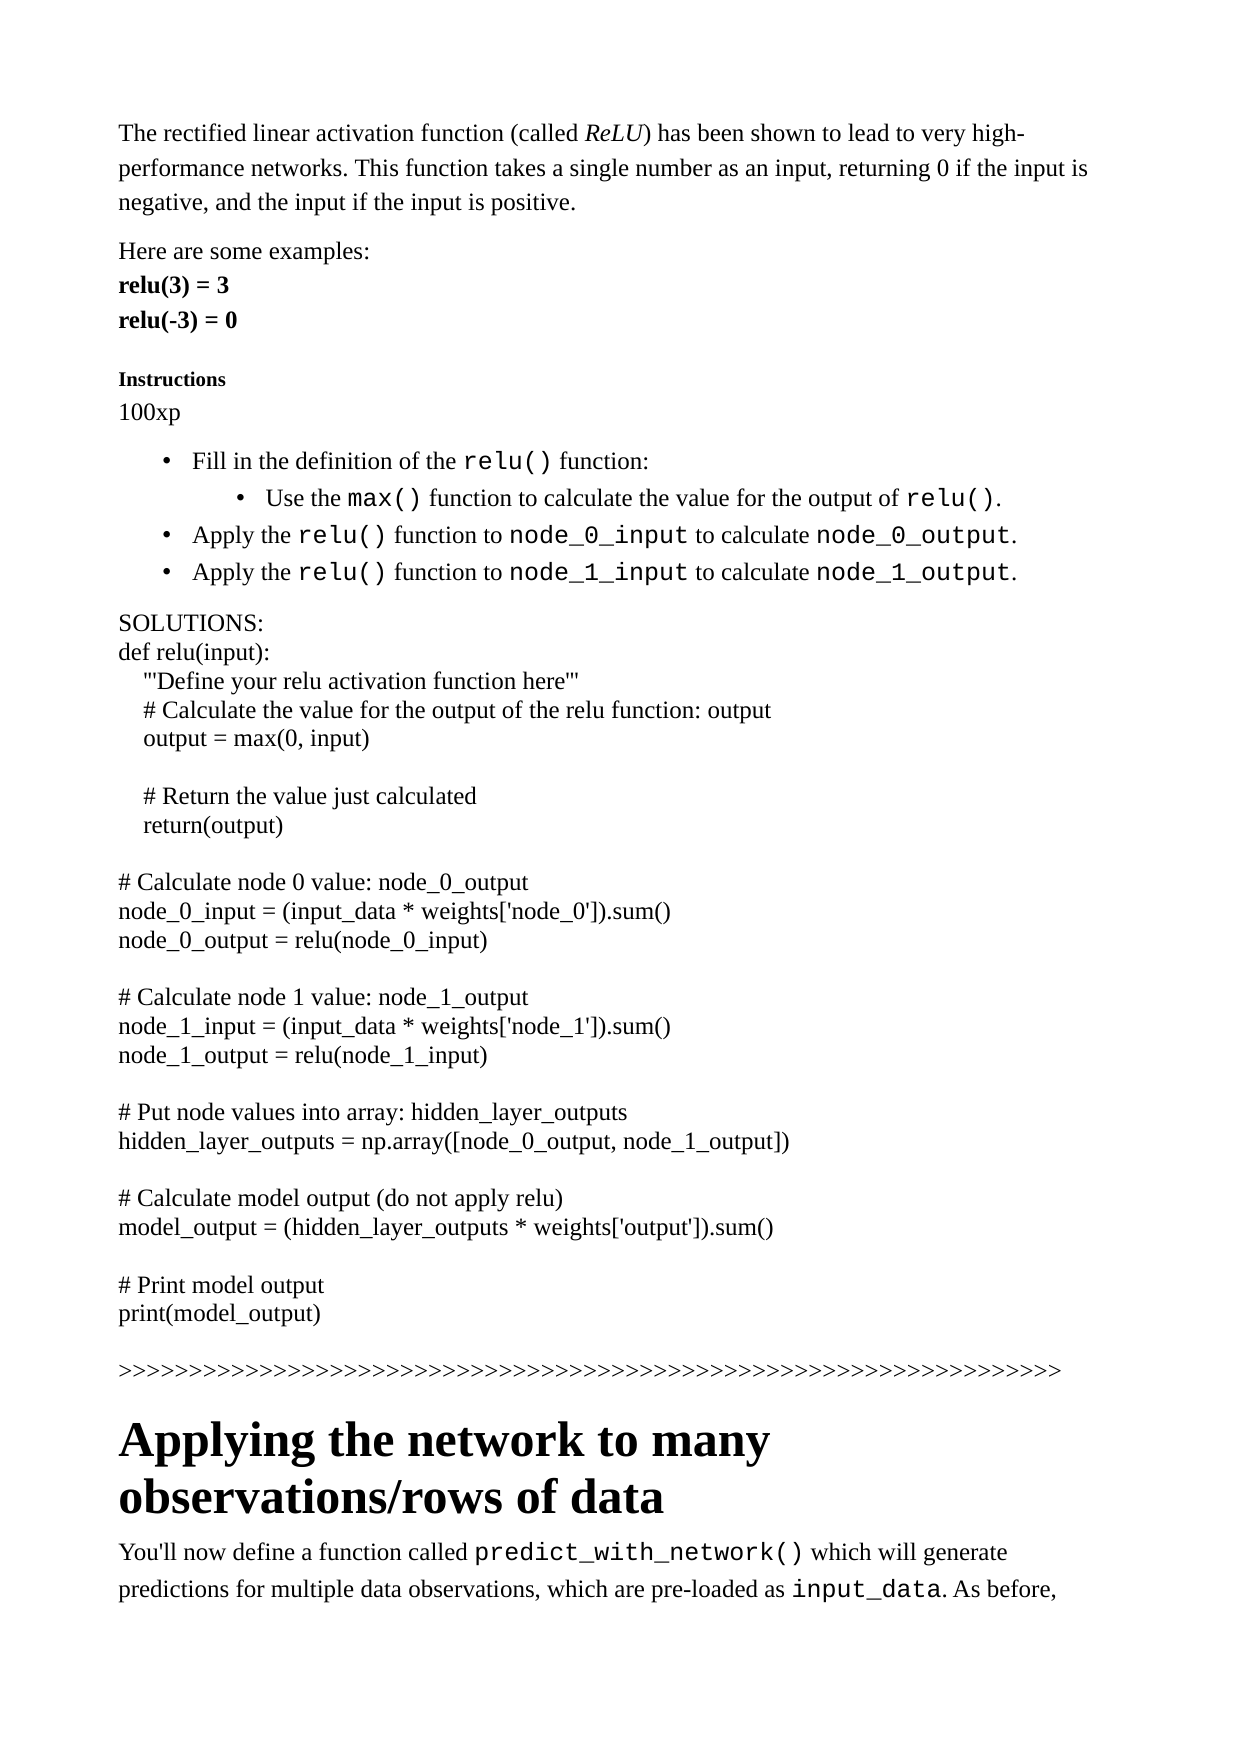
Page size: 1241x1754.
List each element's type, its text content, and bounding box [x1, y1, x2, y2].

text def relu(input): [118, 637, 1122, 666]
text Here are some examples: relu(3) = 3 relu(-3) = 0 [118, 236, 1122, 334]
text # Calculate the value for the output of the relu function: output [118, 695, 1122, 723]
text node_0_output = relu(node_0_input) [118, 925, 1122, 953]
list Use the max() function to calculate the value for the output of relu(). [236, 483, 1122, 514]
text You'll now define a function called predict_with_network() which will generate predictions for multiple data observations, which are pre-loaded as input_data. As before, [118, 1537, 1122, 1605]
subtitle Applying the network to many observations/rows of data [118, 1410, 1122, 1525]
text model_output = (hidden_layer_outputs * weights['output']).sum() [118, 1212, 1122, 1241]
list Apply the relu() function to node_1_input to calculate node_1_output. [162, 557, 1122, 588]
text hidden_layer_outputs = np.array([node_0_output, node_1_output]) [118, 1126, 1122, 1155]
text # Put node values into array: hidden_layer_outputs [118, 1097, 1122, 1126]
text >>>>>>>>>>>>>>>>>>>>>>>>>>>>>>>>>>>>>>>>>>>>>>>>>>>>>>>>>>>>>>>>>>> [118, 1356, 1122, 1385]
text '''Define your relu activation function here''' [118, 666, 1122, 695]
text 100xp [118, 397, 1122, 426]
text node_1_input = (input_data * weights['node_1']).sum() [118, 1011, 1122, 1040]
subtitle Instructions [118, 367, 1122, 391]
list Fill in the definition of the relu() function: [162, 446, 1122, 477]
text print(model_output) [118, 1298, 1122, 1327]
text node_1_output = relu(node_1_input) [118, 1040, 1122, 1068]
list Apply the relu() function to node_0_input to calculate node_0_output. [162, 520, 1122, 551]
text # Calculate node 0 value: node_0_output [118, 867, 1122, 896]
text return(output) [118, 810, 1122, 838]
text output = max(0, input) [118, 723, 1122, 752]
text # Calculate node 1 value: node_1_output [118, 982, 1122, 1011]
text SOLUTIONS: [118, 608, 1122, 637]
text # Return the value just calculated [118, 781, 1122, 810]
text # Print model output [118, 1270, 1122, 1298]
text node_0_input = (input_data * weights['node_0']).sum() [118, 896, 1122, 925]
text # Calculate model output (do not apply relu) [118, 1183, 1122, 1212]
text The rectified linear activation function (called ReLU) has been shown to lead to very high-performance networks. This function takes a single number as an input, returning 0 if the input is negative, and the input if the input is positive. [118, 118, 1122, 216]
